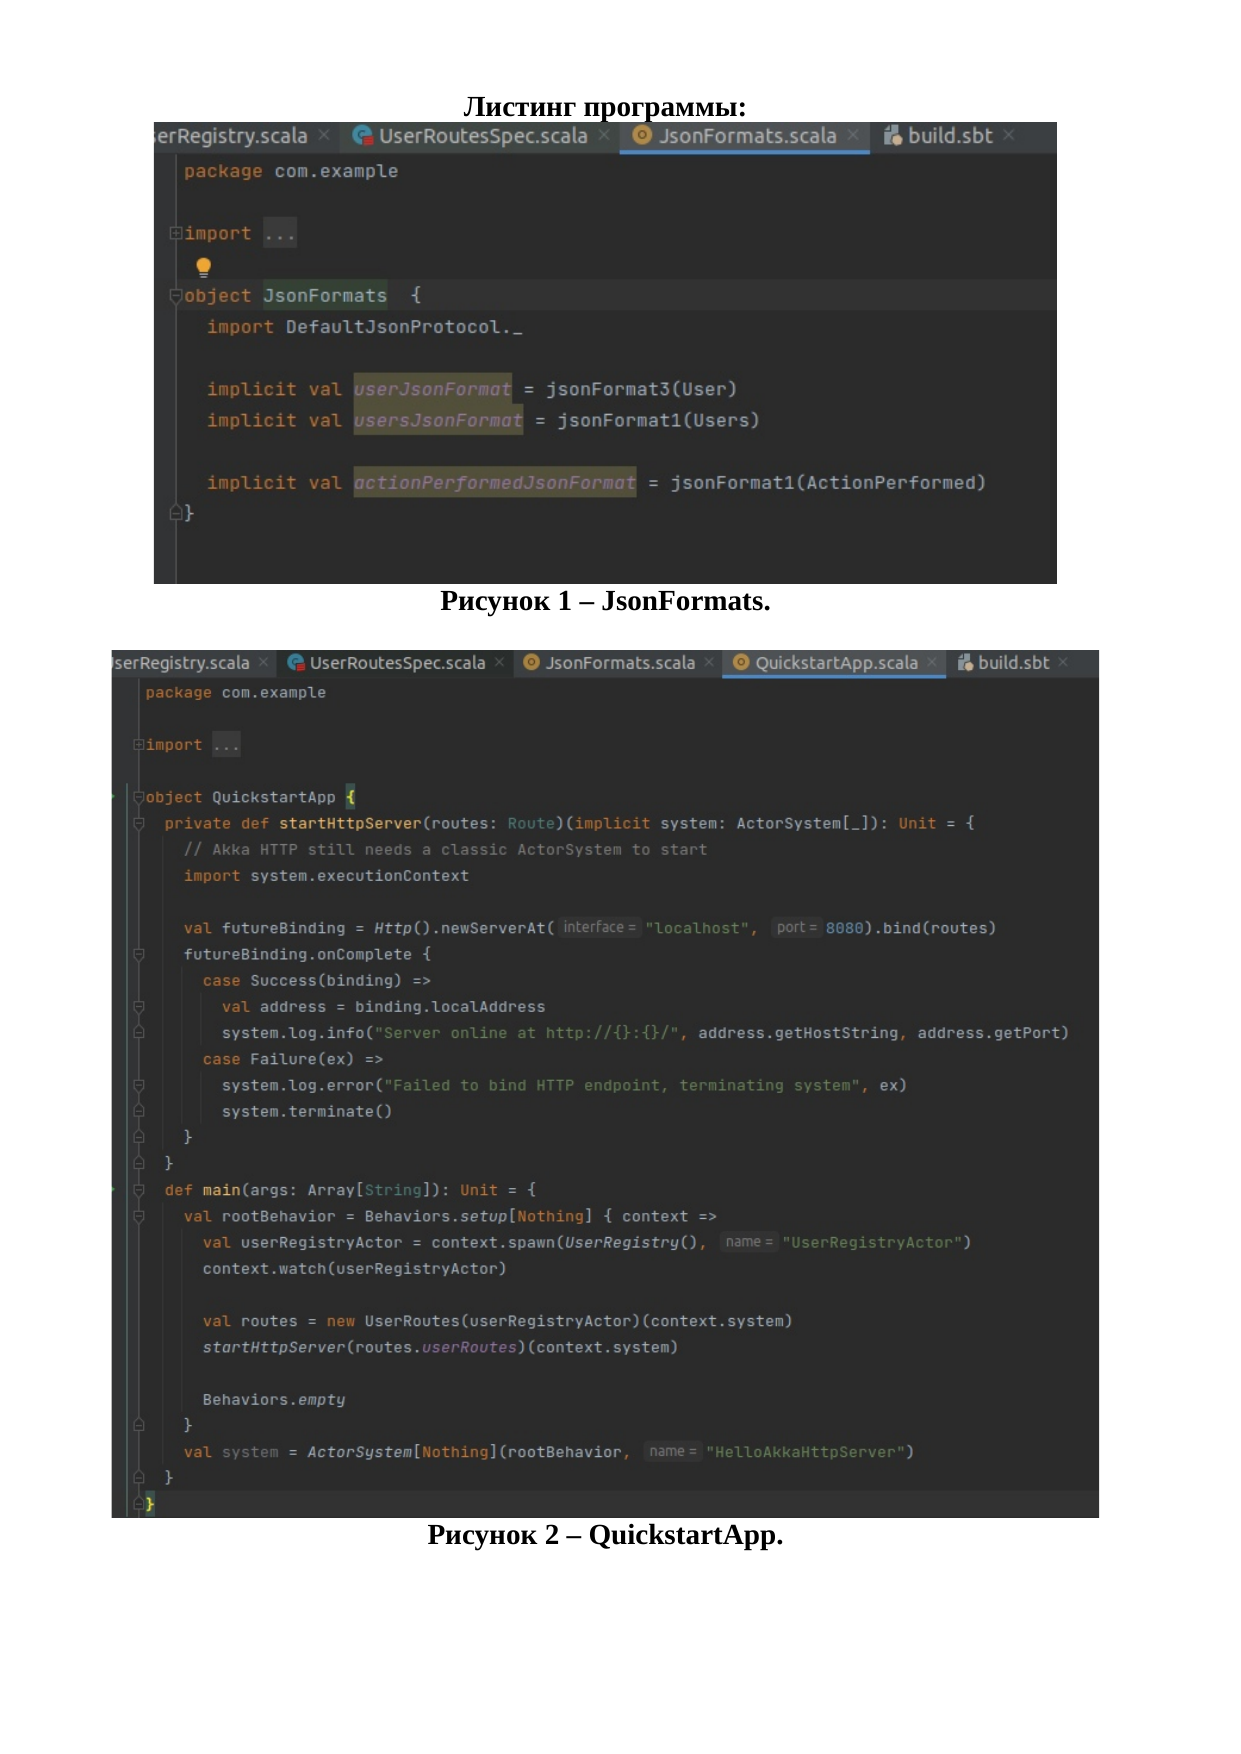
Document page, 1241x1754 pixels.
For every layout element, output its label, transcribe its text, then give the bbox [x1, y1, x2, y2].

text Рисунок 1 – JsonFormats. [89, 122, 1122, 617]
text Листинг программы: [89, 89, 1122, 122]
text Рисунок 2 – QuickstartApp. [89, 650, 1122, 1551]
